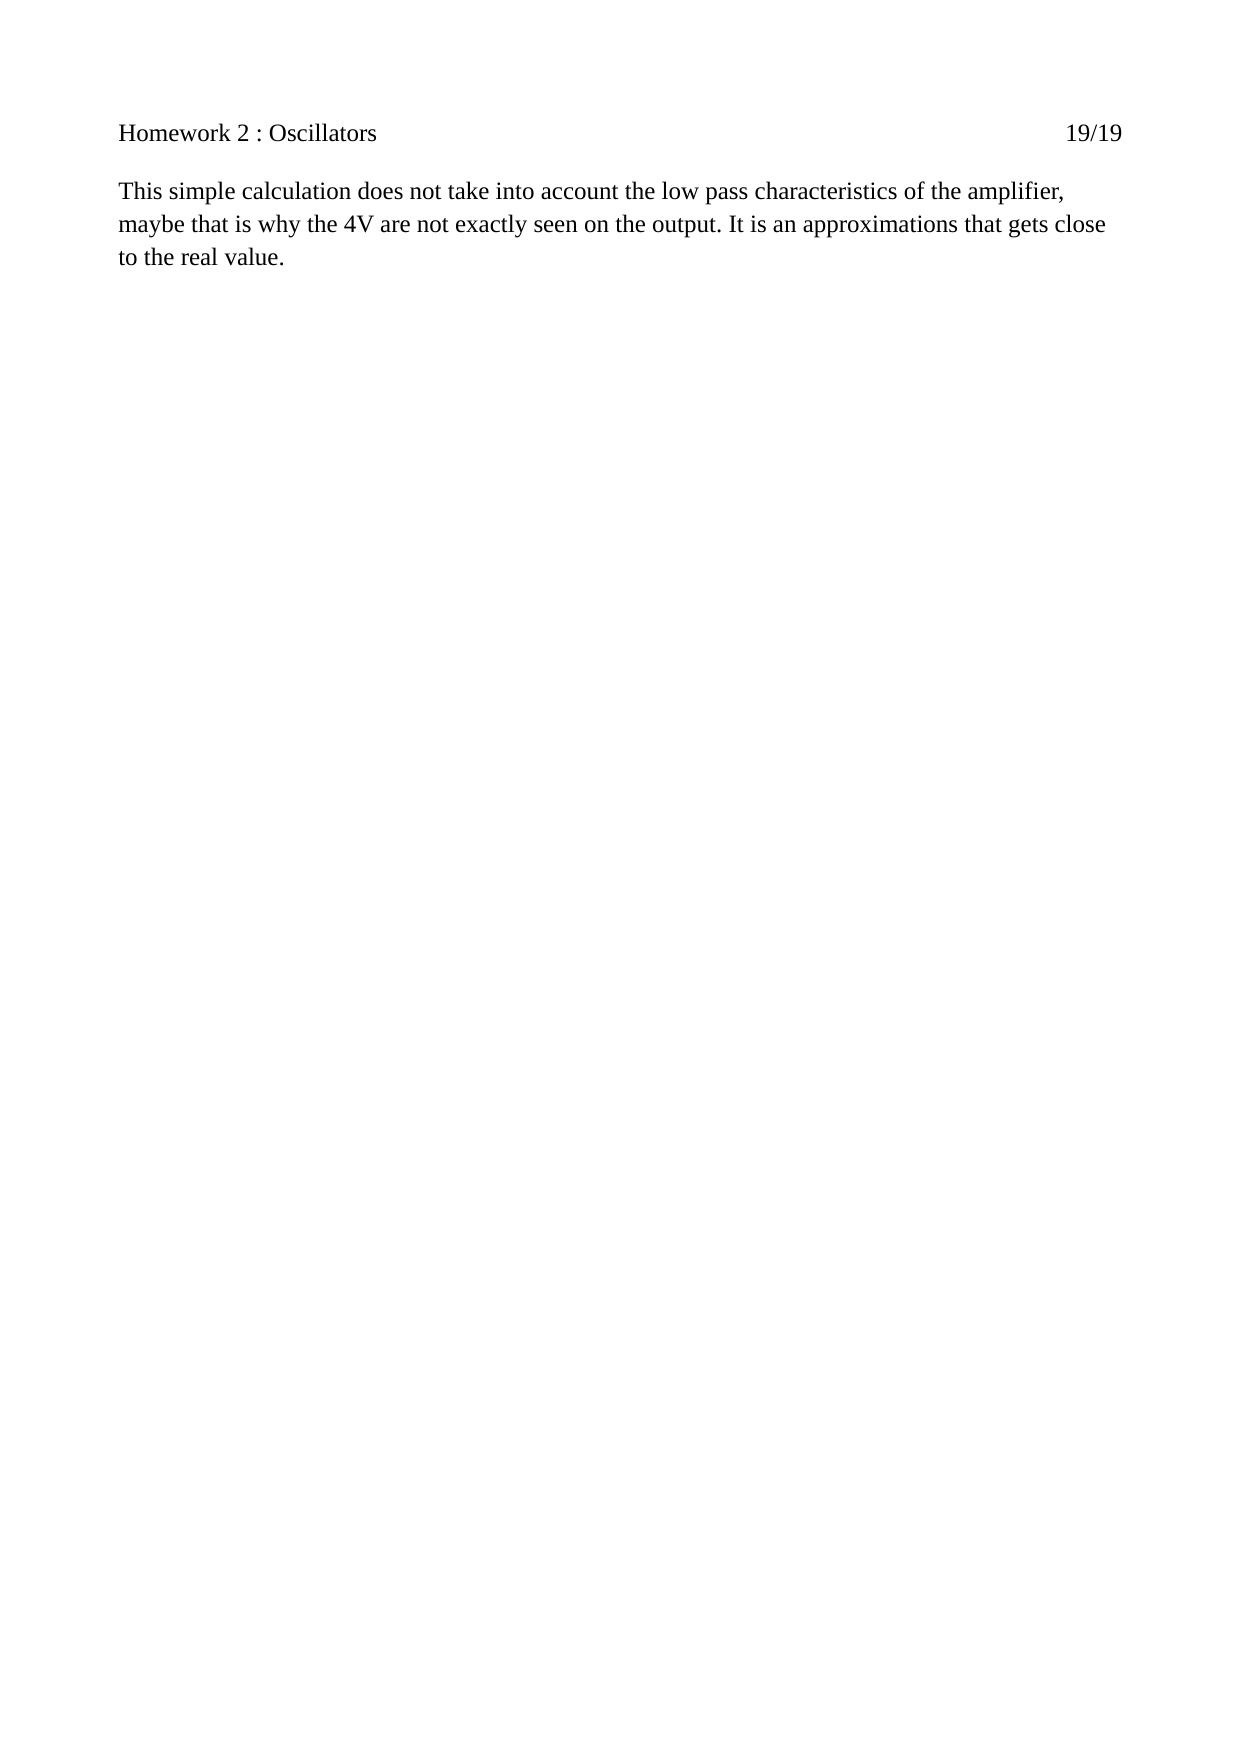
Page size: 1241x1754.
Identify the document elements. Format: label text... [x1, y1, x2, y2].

text This simple calculation does not take into account the low pass characteristics of the amplifier, maybe that is why the 4V are not exactly seen on the output. It is an approximations that gets close to the real value. [118, 176, 1122, 271]
